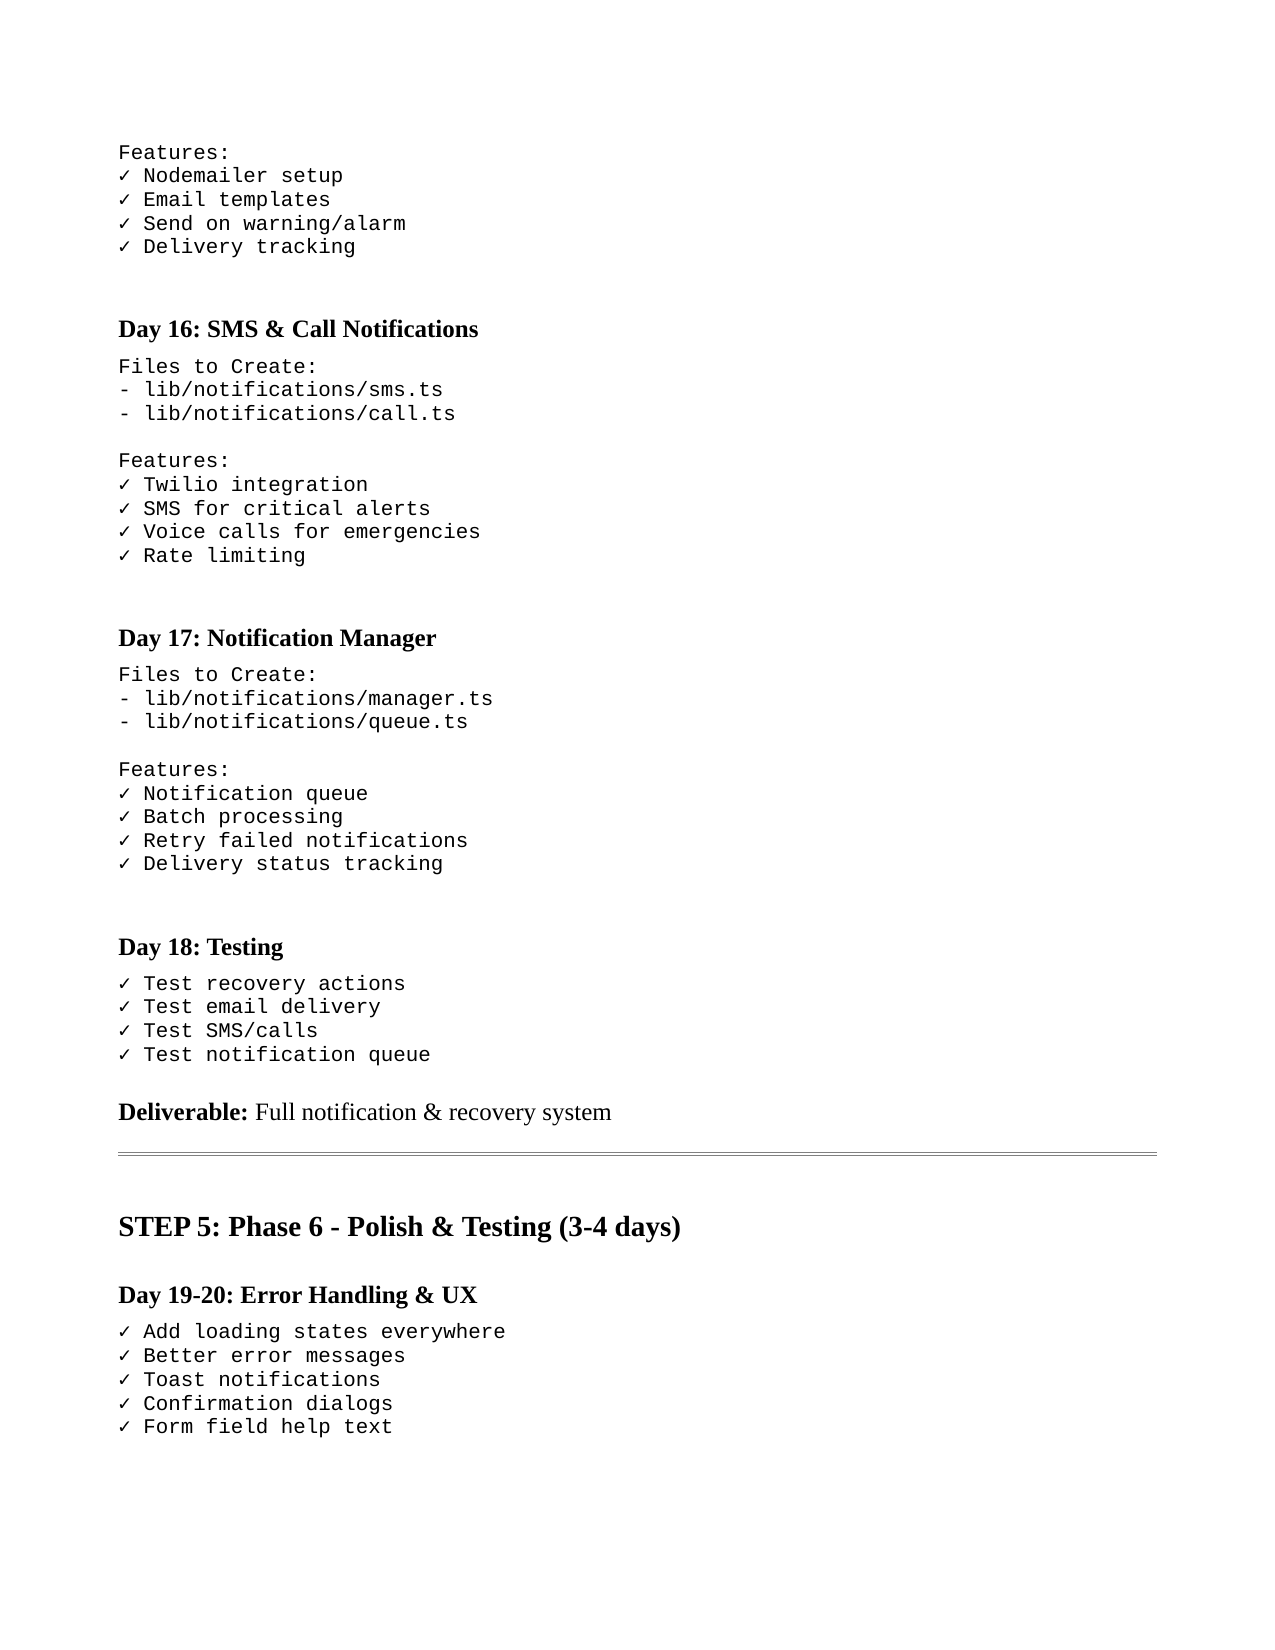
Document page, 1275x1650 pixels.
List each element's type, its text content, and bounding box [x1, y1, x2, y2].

text ✓ Email templates [118, 189, 1157, 213]
text ✓ Test email delivery [118, 996, 1157, 1020]
text - lib/notifications/call.ts [118, 403, 1157, 427]
text ✓ Test SMS/calls [118, 1020, 1157, 1044]
text ✓ Voice calls for emergencies [118, 521, 1157, 545]
text ✓ Add loading states everywhere [118, 1322, 1157, 1345]
subtitle Day 17: Notification Manager [118, 623, 1157, 652]
text ✓ Better error messages [118, 1345, 1157, 1369]
text ✓ Batch processing [118, 806, 1157, 830]
text - lib/notifications/queue.ts [118, 712, 1157, 735]
text ✓ Retry failed notifications [118, 830, 1157, 853]
text ✓ Delivery status tracking [118, 853, 1157, 877]
text ✓ Toast notifications [118, 1369, 1157, 1392]
text Features: [118, 142, 1157, 165]
text ✓ Notification queue [118, 782, 1157, 806]
subtitle Day 19-20: Error Handling & UX [118, 1280, 1157, 1309]
text Features: [118, 759, 1157, 782]
text ✓ Confirmation dialogs [118, 1392, 1157, 1416]
subtitle STEP 5: Phase 6 - Polish & Testing (3-4 days) [118, 1209, 1157, 1243]
text ✓ Form field help text [118, 1416, 1157, 1440]
text ✓ Rate limiting [118, 545, 1157, 568]
text Deliverable: Full notification & recovery system [118, 1097, 1157, 1126]
text Features: [118, 450, 1157, 474]
text Files to Create: [118, 356, 1157, 379]
subtitle Day 16: SMS & Call Notifications [118, 314, 1157, 343]
text ✓ Twilio integration [118, 474, 1157, 498]
text - lib/notifications/manager.ts [118, 688, 1157, 712]
text ✓ Nodemailer setup [118, 165, 1157, 189]
text - lib/notifications/sms.ts [118, 379, 1157, 403]
text Files to Create: [118, 664, 1157, 688]
text ✓ Test notification queue [118, 1044, 1157, 1067]
text ✓ SMS for critical alerts [118, 498, 1157, 521]
text ✓ Delivery tracking [118, 236, 1157, 260]
text ✓ Send on warning/alarm [118, 213, 1157, 236]
text ✓ Test recovery actions [118, 973, 1157, 996]
subtitle Day 18: Testing [118, 932, 1157, 960]
